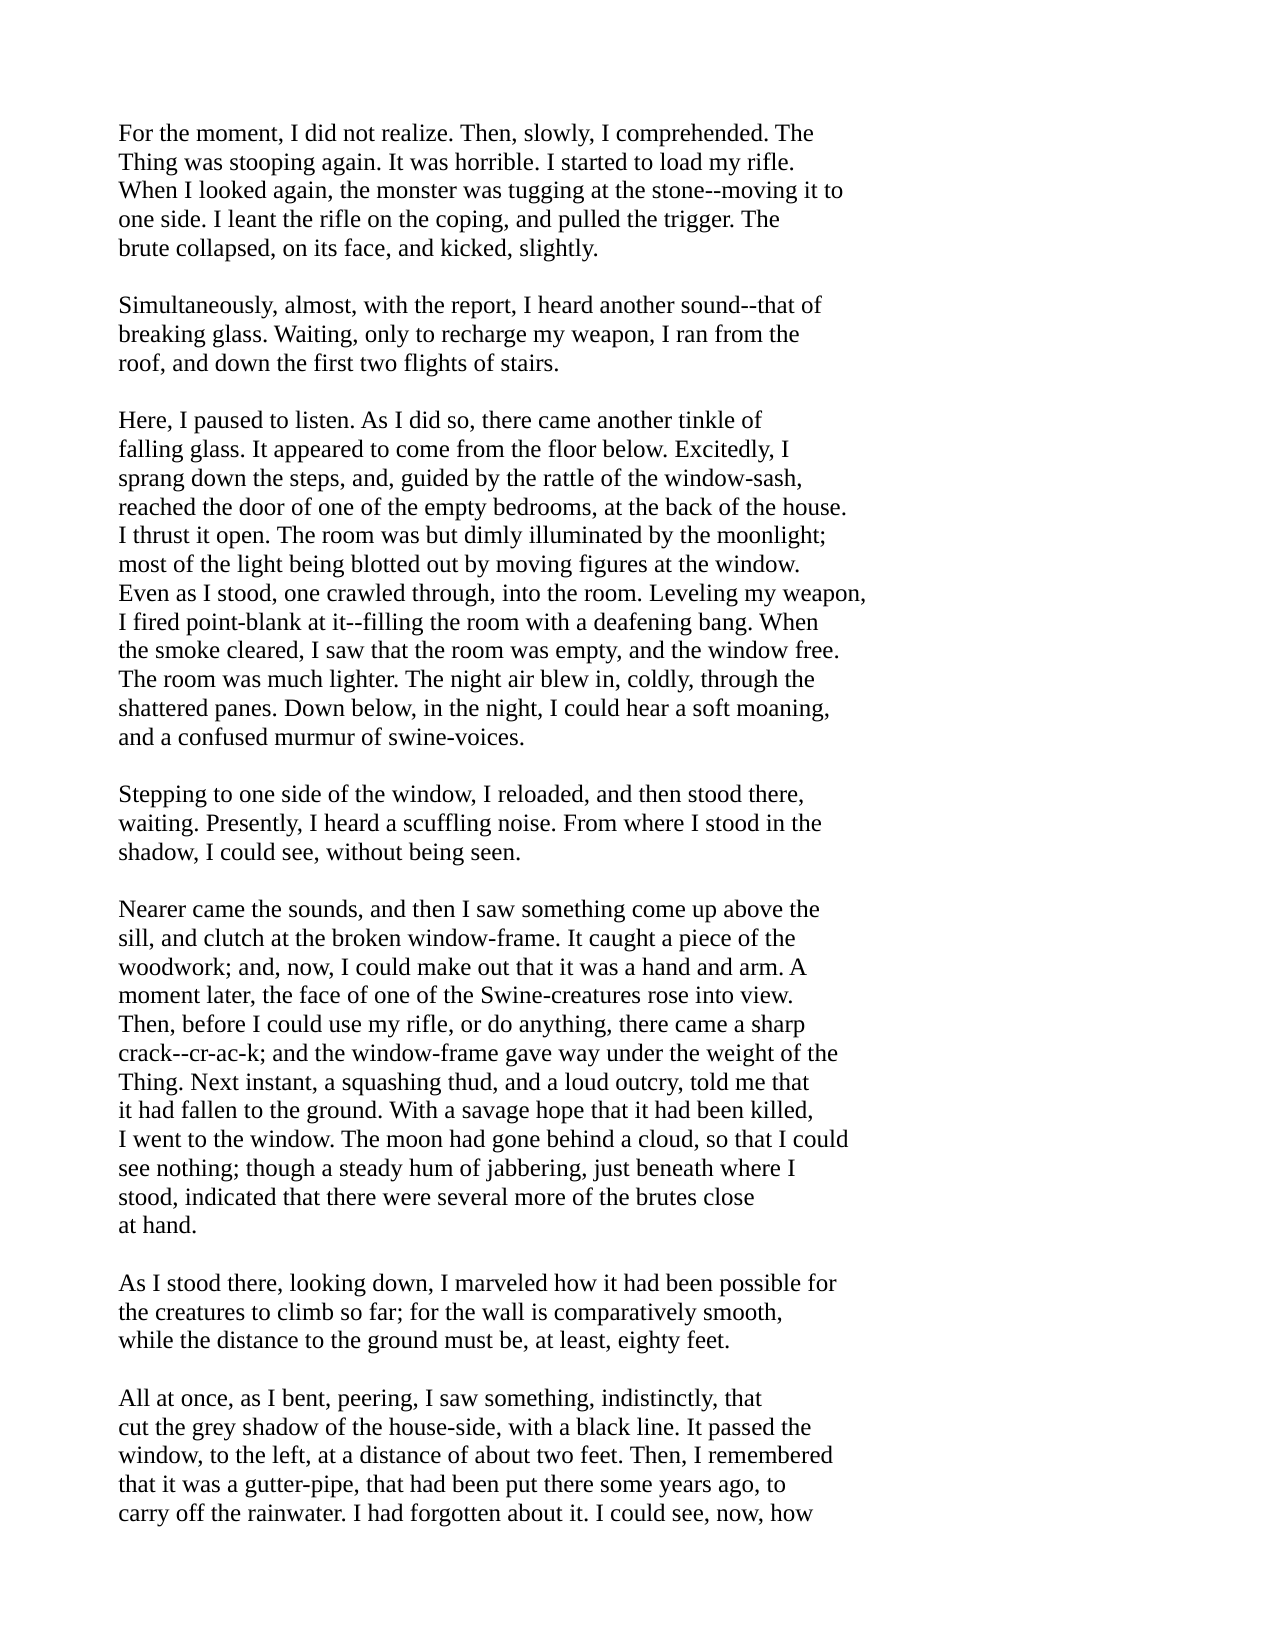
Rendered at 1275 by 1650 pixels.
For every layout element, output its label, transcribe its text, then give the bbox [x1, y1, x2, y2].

text see nothing; though a steady hum of jabbering, just beneath where I [118, 1153, 1157, 1182]
text one side. I leant the rifle on the coping, and pulled the trigger. The [118, 204, 1157, 233]
text All at once, as I bent, peering, I saw something, indistinctly, that [118, 1383, 1157, 1412]
text most of the light being blotted out by moving figures at the window. [118, 549, 1157, 578]
text The room was much lighter. The night air blew in, coldly, through the [118, 664, 1157, 693]
text carry off the rainwater. I had forgotten about it. I could see, now, how [118, 1498, 1157, 1527]
text As I stood there, looking down, I marveled how it had been possible for [118, 1268, 1157, 1297]
text and a confused murmur of swine-voices. [118, 722, 1157, 751]
text shattered panes. Down below, in the night, I could hear a soft moaning, [118, 693, 1157, 722]
text while the distance to the ground must be, at least, eighty feet. [118, 1326, 1157, 1354]
text I went to the window. The moon had gone behind a cloud, so that I could [118, 1124, 1157, 1153]
text at hand. [118, 1211, 1157, 1239]
text Nearer came the sounds, and then I saw something come up above the [118, 894, 1157, 923]
text When I looked again, the monster was tugging at the stone--moving it to [118, 176, 1157, 204]
text I fired point-blank at it--filling the room with a deafening bang. When [118, 607, 1157, 636]
text shadow, I could see, without being seen. [118, 837, 1157, 866]
text Even as I stood, one crawled through, into the room. Leveling my weapon, [118, 578, 1157, 607]
text cut the grey shadow of the house-side, with a black line. It passed the [118, 1412, 1157, 1441]
text woodwork; and, now, I could make out that it was a hand and arm. A [118, 952, 1157, 981]
text Stepping to one side of the window, I reloaded, and then stood there, [118, 779, 1157, 808]
text Then, before I could use my rifle, or do anything, there came a sharp [118, 1009, 1157, 1038]
text moment later, the face of one of the Swine-creatures rose into view. [118, 981, 1157, 1009]
text Thing. Next instant, a squashing thud, and a loud outcry, told me that [118, 1067, 1157, 1096]
text sill, and clutch at the broken window-frame. It caught a piece of the [118, 923, 1157, 952]
text crack--cr-ac-k; and the window-frame gave way under the weight of the [118, 1038, 1157, 1067]
text window, to the left, at a distance of about two feet. Then, I remembered [118, 1441, 1157, 1469]
text waiting. Presently, I heard a scuffling noise. From where I stood in the [118, 808, 1157, 837]
text stood, indicated that there were several more of the brutes close [118, 1182, 1157, 1211]
text roof, and down the first two flights of stairs. [118, 348, 1157, 377]
text it had fallen to the ground. With a savage hope that it had been killed, [118, 1096, 1157, 1124]
text For the moment, I did not realize. Then, slowly, I comprehended. The [118, 118, 1157, 147]
text falling glass. It appeared to come from the floor below. Excitedly, I [118, 434, 1157, 463]
text sprang down the steps, and, guided by the rattle of the window-sash, [118, 463, 1157, 492]
text the smoke cleared, I saw that the room was empty, and the window free. [118, 636, 1157, 664]
text the creatures to climb so far; for the wall is comparatively smooth, [118, 1297, 1157, 1326]
text brute collapsed, on its face, and kicked, slightly. [118, 233, 1157, 262]
text breaking glass. Waiting, only to recharge my weapon, I ran from the [118, 319, 1157, 348]
text reached the door of one of the empty bedrooms, at the back of the house. [118, 492, 1157, 521]
text that it was a gutter-pipe, that had been put there some years ago, to [118, 1469, 1157, 1498]
text I thrust it open. The room was but dimly illuminated by the moonlight; [118, 521, 1157, 549]
text Here, I paused to listen. As I did so, there came another tinkle of [118, 406, 1157, 434]
text Thing was stooping again. It was horrible. I started to load my rifle. [118, 147, 1157, 176]
text Simultaneously, almost, with the report, I heard another sound--that of [118, 291, 1157, 319]
